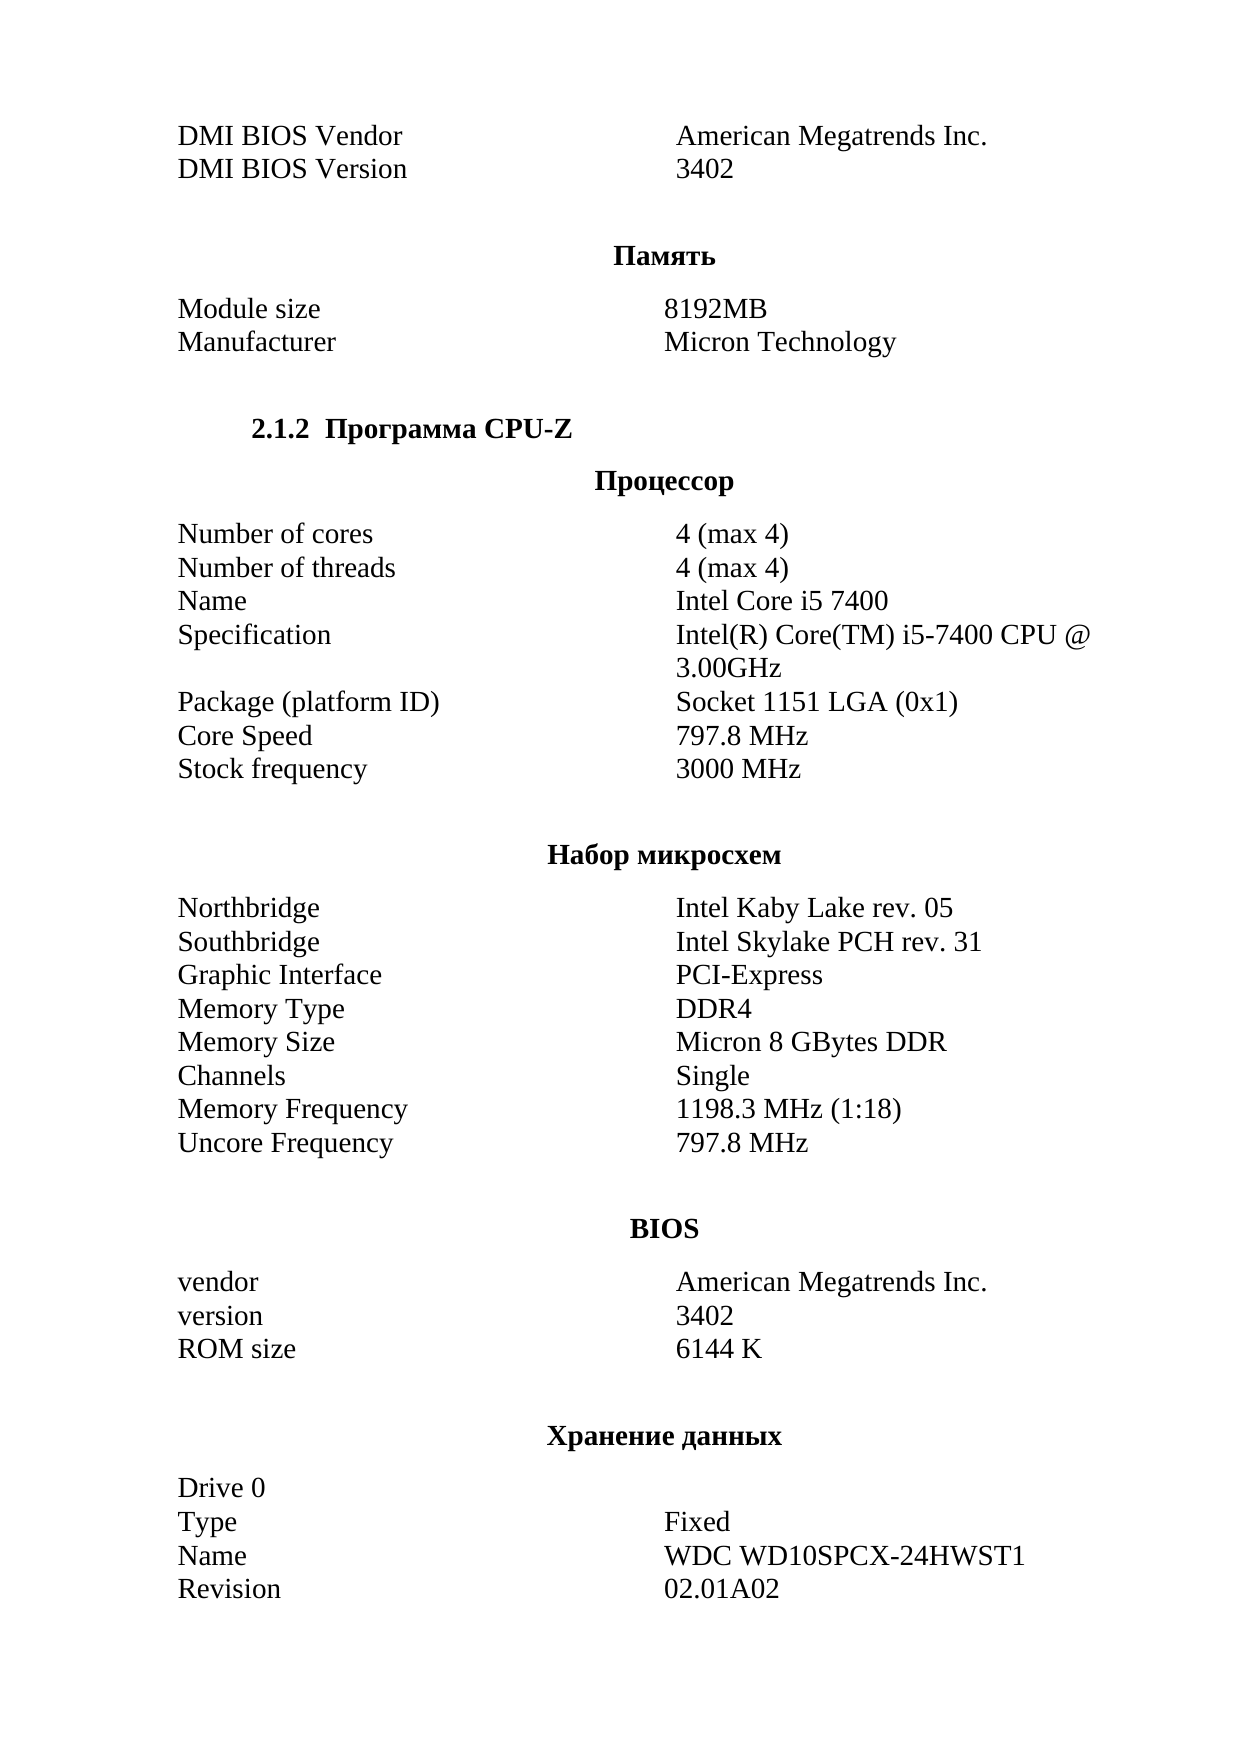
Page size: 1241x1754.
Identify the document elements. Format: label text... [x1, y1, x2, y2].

table_cell WDC WD10SPCX-24HWST1 [653, 1538, 1139, 1571]
table_cell 3000 MHz [664, 751, 1163, 785]
text Набор микросхем [177, 837, 1152, 871]
table_cell 6144 K [664, 1331, 1163, 1365]
table_cell Memory Size [166, 1025, 664, 1058]
table_cell Socket 1151 LGA (0x1) [664, 684, 1163, 718]
table_cell PCI-Express [664, 958, 1163, 991]
table_cell Memory Frequency [166, 1092, 664, 1125]
table_cell 797.8 MHz [664, 718, 1163, 751]
text BIOS [177, 1211, 1152, 1245]
table_cell DDR4 [664, 991, 1163, 1024]
table_cell Fixed [653, 1504, 1139, 1538]
table_header [653, 1471, 1139, 1504]
text Хранение данных [177, 1418, 1152, 1451]
table_cell ROM size [166, 1331, 664, 1365]
table_cell Graphic Interface [166, 958, 664, 991]
table_cell Single [664, 1058, 1163, 1092]
table_cell Number of threads [166, 550, 664, 583]
text Процессор [177, 463, 1152, 497]
table_cell Intel(R) Core(TM) i5-7400 CPU @ 3.00GHz [664, 617, 1163, 684]
table_cell Stock frequency [166, 751, 664, 785]
table_cell Uncore Frequency [166, 1125, 664, 1159]
table_header Drive 0 [166, 1471, 653, 1504]
text Память [177, 238, 1152, 272]
table_header DMI BIOS Vendor [166, 118, 664, 152]
table_cell 797.8 MHz [664, 1125, 1163, 1159]
table_header Module size [166, 291, 653, 324]
table_cell Name [166, 584, 664, 617]
table_header Intel Kaby Lake rev. 05 [664, 890, 1163, 924]
table_cell Channels [166, 1058, 664, 1092]
table_header Number of cores [166, 516, 664, 550]
table_cell Revision [166, 1571, 653, 1605]
table_header Northbridge [166, 890, 664, 924]
table_cell Micron 8 GBytes DDR [664, 1025, 1163, 1058]
table_cell Manufacturer [166, 324, 653, 358]
table_cell Package (platform ID) [166, 684, 664, 718]
table_cell Name [166, 1538, 653, 1571]
table_cell 4 (max 4) [664, 550, 1163, 583]
table_cell Intel Core i5 7400 [664, 584, 1163, 617]
table_header American Megatrends Inc. [664, 118, 1163, 152]
table_header 4 (max 4) [664, 516, 1163, 550]
table_header vendor [166, 1264, 664, 1298]
table_cell 1198.3 MHz (1:18) [664, 1092, 1163, 1125]
table_cell Core Speed [166, 718, 664, 751]
table_cell Southbridge [166, 924, 664, 957]
table_cell Type [166, 1504, 653, 1538]
table_cell DMI BIOS Version [166, 152, 664, 185]
table_cell Memory Type [166, 991, 664, 1024]
table_header American Megatrends Inc. [664, 1264, 1163, 1298]
table_cell Intel Skylake PCH rev. 31 [664, 924, 1163, 957]
table_header 8192MB [653, 291, 1139, 324]
text 2.1.2 Программа CPU-Z [177, 411, 1152, 444]
table_cell 3402 [664, 152, 1163, 185]
table_cell Specification [166, 617, 664, 684]
table_cell version [166, 1298, 664, 1331]
table_cell 02.01A02 [653, 1571, 1139, 1605]
table_cell 3402 [664, 1298, 1163, 1331]
table_cell Micron Technology [653, 324, 1139, 358]
